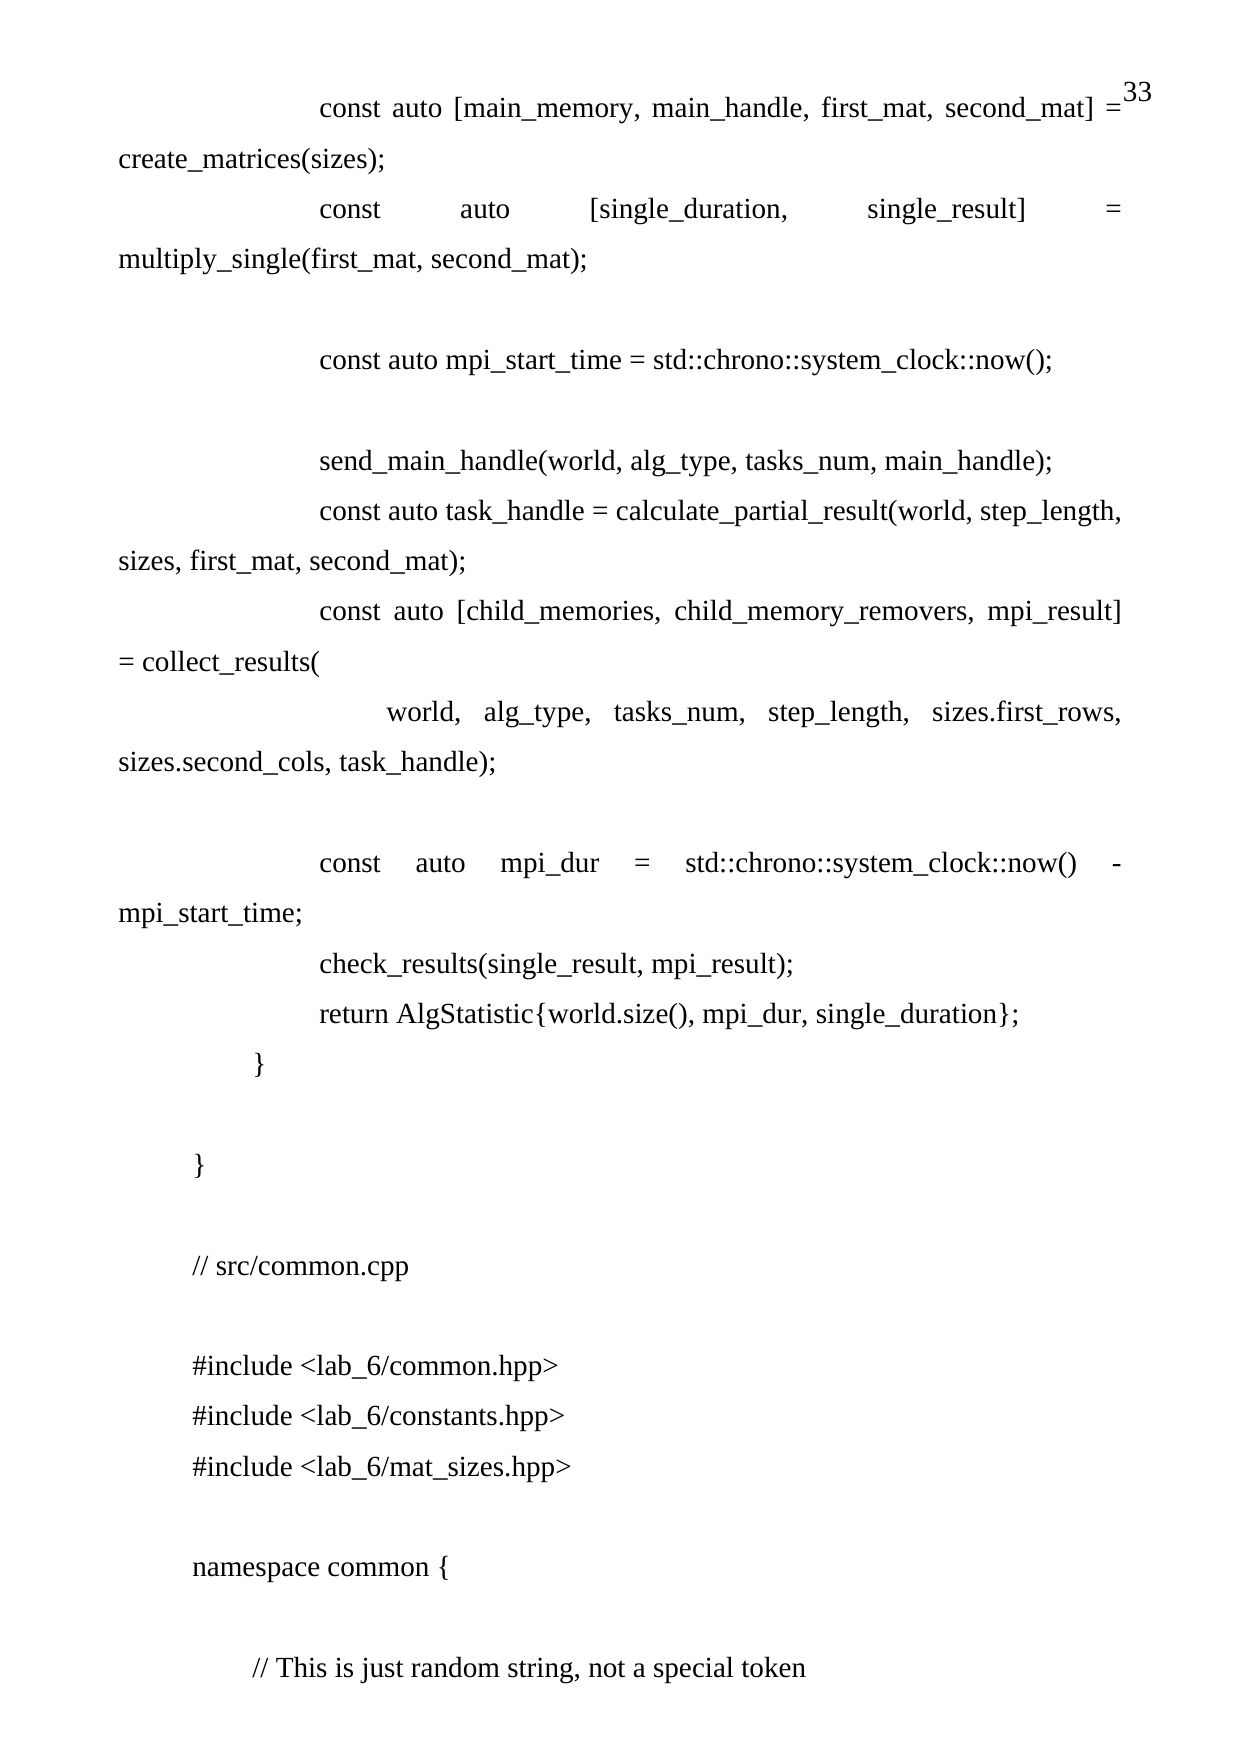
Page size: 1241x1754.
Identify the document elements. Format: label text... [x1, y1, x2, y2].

text // src/common.cpp [118, 1248, 1122, 1281]
text const auto [child_memories, child_memory_removers, mpi_result] = collect_results( [118, 593, 1122, 677]
text #include <lab_6/mat_sizes.hpp> [118, 1449, 1122, 1482]
text check_results(single_result, mpi_result); [118, 946, 1122, 979]
text return AlgStatistic{world.size(), mpi_dur, single_duration}; [118, 996, 1122, 1029]
text send_main_handle(world, alg_type, tasks_num, main_handle); [118, 443, 1122, 476]
text world, alg_type, tasks_num, step_length, sizes.first_rows, sizes.second_cols, task_handle); [118, 694, 1122, 778]
text #include <lab_6/constants.hpp> [118, 1398, 1122, 1432]
text const auto [main_memory, main_handle, first_mat, second_mat] = create_matrices(sizes); [118, 90, 1122, 174]
text } [118, 1046, 1122, 1080]
text const auto mpi_dur = std::chrono::system_clock::now() - mpi_start_time; [118, 845, 1122, 929]
text } [118, 1147, 1122, 1181]
text const auto task_handle = calculate_partial_result(world, step_length, sizes, first_mat, second_mat); [118, 493, 1122, 577]
text const auto mpi_start_time = std::chrono::system_clock::now(); [118, 342, 1122, 376]
text namespace common { [118, 1549, 1122, 1583]
text const auto [single_duration, single_result] = multiply_single(first_mat, second_mat); [118, 191, 1122, 275]
text #include <lab_6/common.hpp> [118, 1348, 1122, 1382]
text // This is just random string, not a special token [118, 1650, 1122, 1684]
